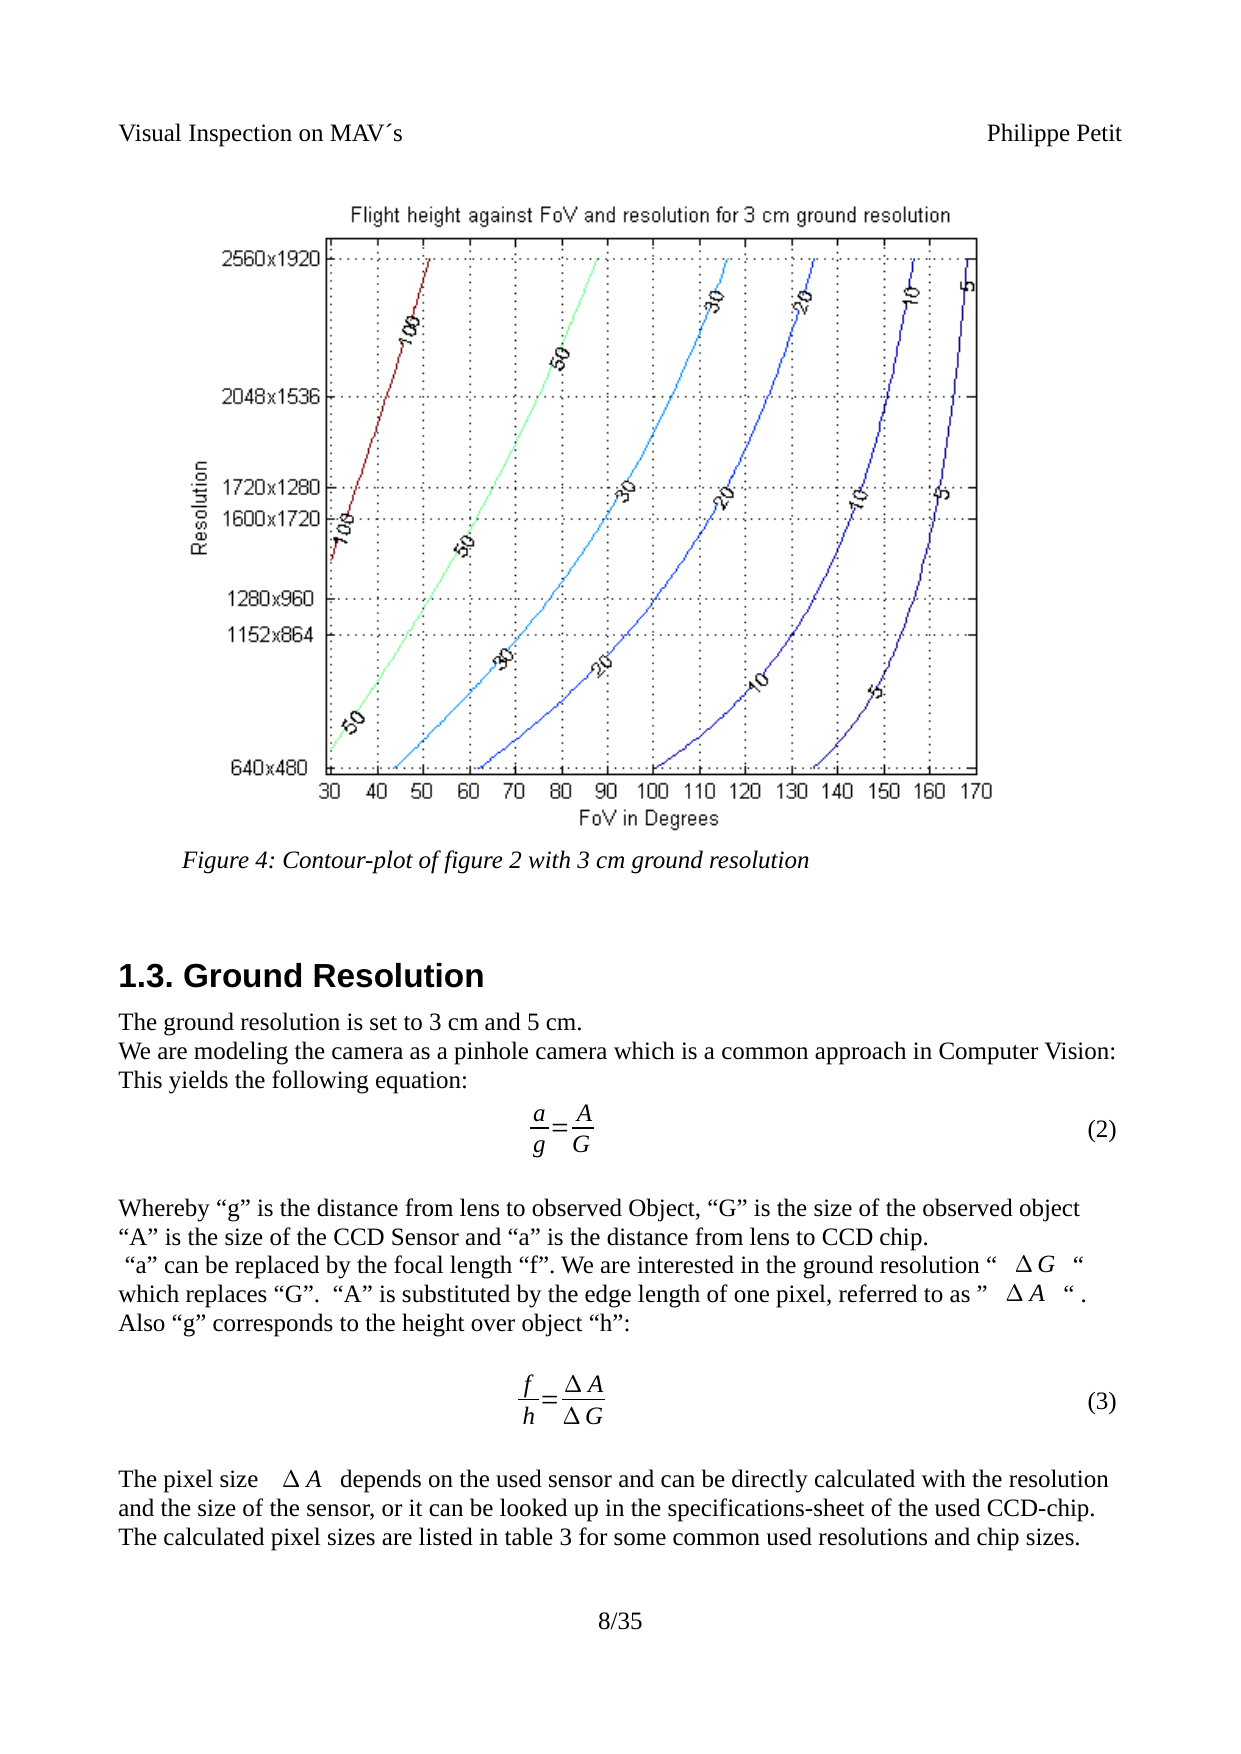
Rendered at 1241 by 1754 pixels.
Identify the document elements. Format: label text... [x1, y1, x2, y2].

table_header [118, 1094, 1010, 1164]
text Whereby “g” is the distance from lens to observed Object, “G” is the size of the observed object “A” is the size of the CCD Sensor and “a” is the distance from lens to CCD chip. [118, 1193, 1122, 1250]
text The calculated pixel sizes are listed in table 3 for some common used resolutions and chip sizes. [118, 1522, 1122, 1551]
table_header (3) [1010, 1365, 1122, 1436]
text We are modeling the camera as a pinhole camera which is a common approach in Computer Vision: This yields the following equation: [118, 1036, 1122, 1094]
text Figure 4: Contour-plot of figure 2 with 3 cm ground resolution [182, 846, 1058, 874]
text The pixel size depends on the used sensor and can be directly calculated with the resolution and the size of the sensor, or it can be looked up in the specifications-sheet of the used CCD-chip. [118, 1464, 1122, 1522]
table_header (2) [1010, 1094, 1122, 1164]
text “a” can be replaced by the focal length “f”. We are interested in the ground resolution ““ which replaces “G”. “A” is substituted by the edge length of one pixel, referred to as ”“ . Also “g” corresponds to the height over object “h”: [118, 1250, 1122, 1337]
text The ground resolution is set to 3 cm and 5 cm. [118, 1007, 1122, 1036]
table_header [118, 1365, 1010, 1436]
subtitle 1.3. Ground Resolution [118, 956, 1122, 995]
picture [182, 188, 1059, 846]
